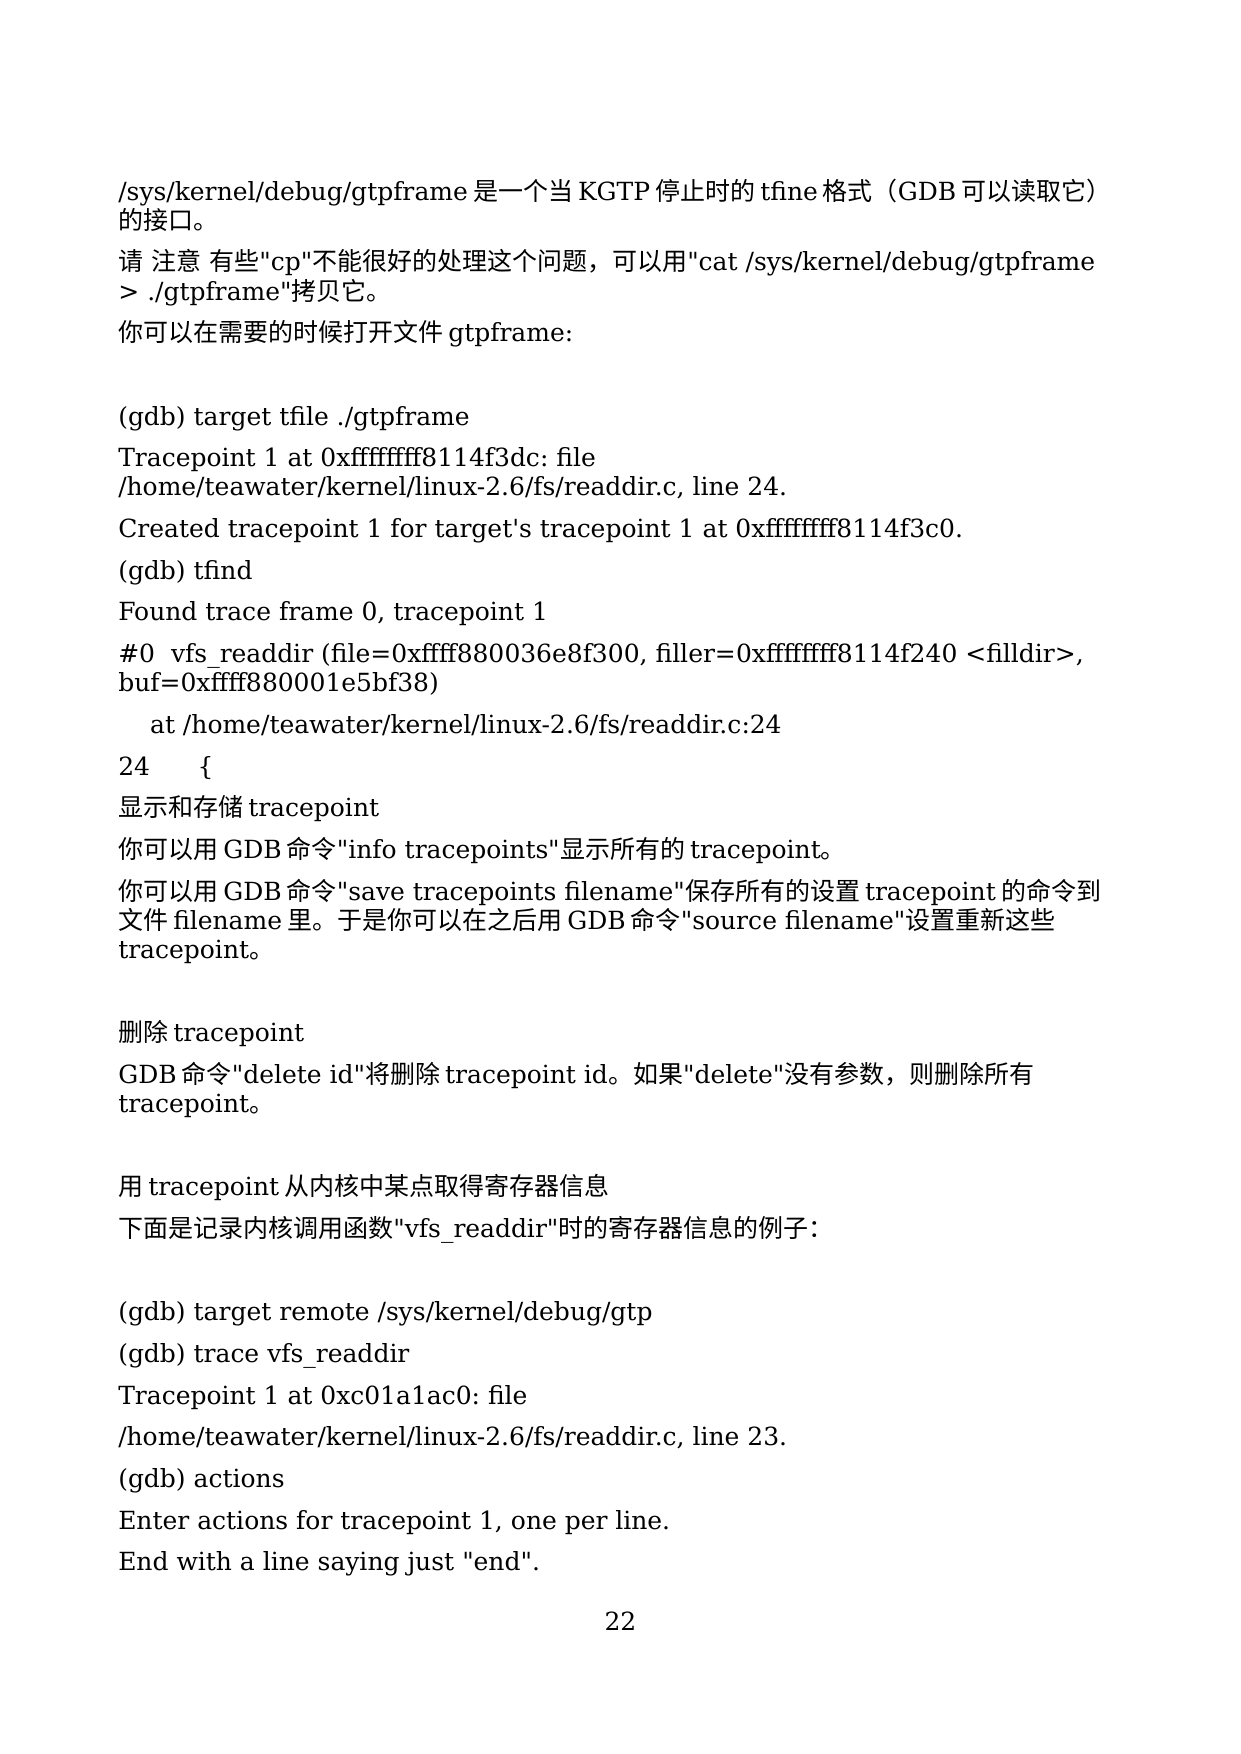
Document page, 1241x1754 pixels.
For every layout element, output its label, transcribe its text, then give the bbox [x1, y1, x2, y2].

text Found trace frame 0, tracepoint 1 [118, 598, 1122, 627]
text (gdb) target remote /sys/kernel/debug/gtp [118, 1298, 1122, 1327]
text (gdb) trace vfs_readdir [118, 1339, 1122, 1368]
text (gdb) actions [118, 1464, 1122, 1493]
text (gdb) target tfile ./gtpframe [118, 402, 1122, 431]
text 显示和存储tracepoint [118, 793, 1122, 823]
text 你可以用GDB命令"info tracepoints"显示所有的tracepoint。 [118, 835, 1122, 864]
text GDB命令"delete id"将删除tracepoint id。如果"delete"没有参数，则删除所有tracepoint。 [118, 1060, 1122, 1118]
text 请 注意 有些"cp"不能很好的处理这个问题，可以用"cat /sys/kernel/debug/gtpframe > ./gtpframe"拷贝它。 [118, 248, 1122, 306]
text Tracepoint 1 at 0xffffffff8114f3dc: file /home/teawater/kernel/linux-2.6/fs/readdir.c, line 24. [118, 443, 1122, 502]
text /sys/kernel/debug/gtpframe是一个当KGTP停止时的tfine格式（GDB可以读取它）的接口。 [118, 177, 1122, 235]
text 24 { [118, 752, 1122, 781]
text /home/teawater/kernel/linux-2.6/fs/readdir.c, line 23. [118, 1423, 1122, 1452]
text End with a line saying just "end". [118, 1548, 1122, 1577]
text at /home/teawater/kernel/linux-2.6/fs/readdir.c:24 [118, 710, 1122, 739]
text 删除tracepoint [118, 1018, 1122, 1048]
text 你可以用GDB命令"save tracepoints filename"保存所有的设置tracepoint的命令到文件filename里。于是你可以在之后用GDB命令"source filename"设置重新这些tracepoint。 [118, 877, 1122, 964]
text (gdb) tfind [118, 556, 1122, 585]
text Enter actions for tracepoint 1, one per line. [118, 1506, 1122, 1535]
text 下面是记录内核调用函数"vfs_readdir"时的寄存器信息的例子： [118, 1214, 1122, 1243]
text 用tracepoint从内核中某点取得寄存器信息 [118, 1173, 1122, 1202]
text #0 vfs_readdir (file=0xffff880036e8f300, filler=0xffffffff8114f240 <filldir>, buf=0xffff880001e5bf38) [118, 639, 1122, 698]
text Tracepoint 1 at 0xc01a1ac0: file [118, 1381, 1122, 1410]
text 你可以在需要的时候打开文件gtpframe: [118, 318, 1122, 348]
text Created tracepoint 1 for target's tracepoint 1 at 0xffffffff8114f3c0. [118, 514, 1122, 543]
